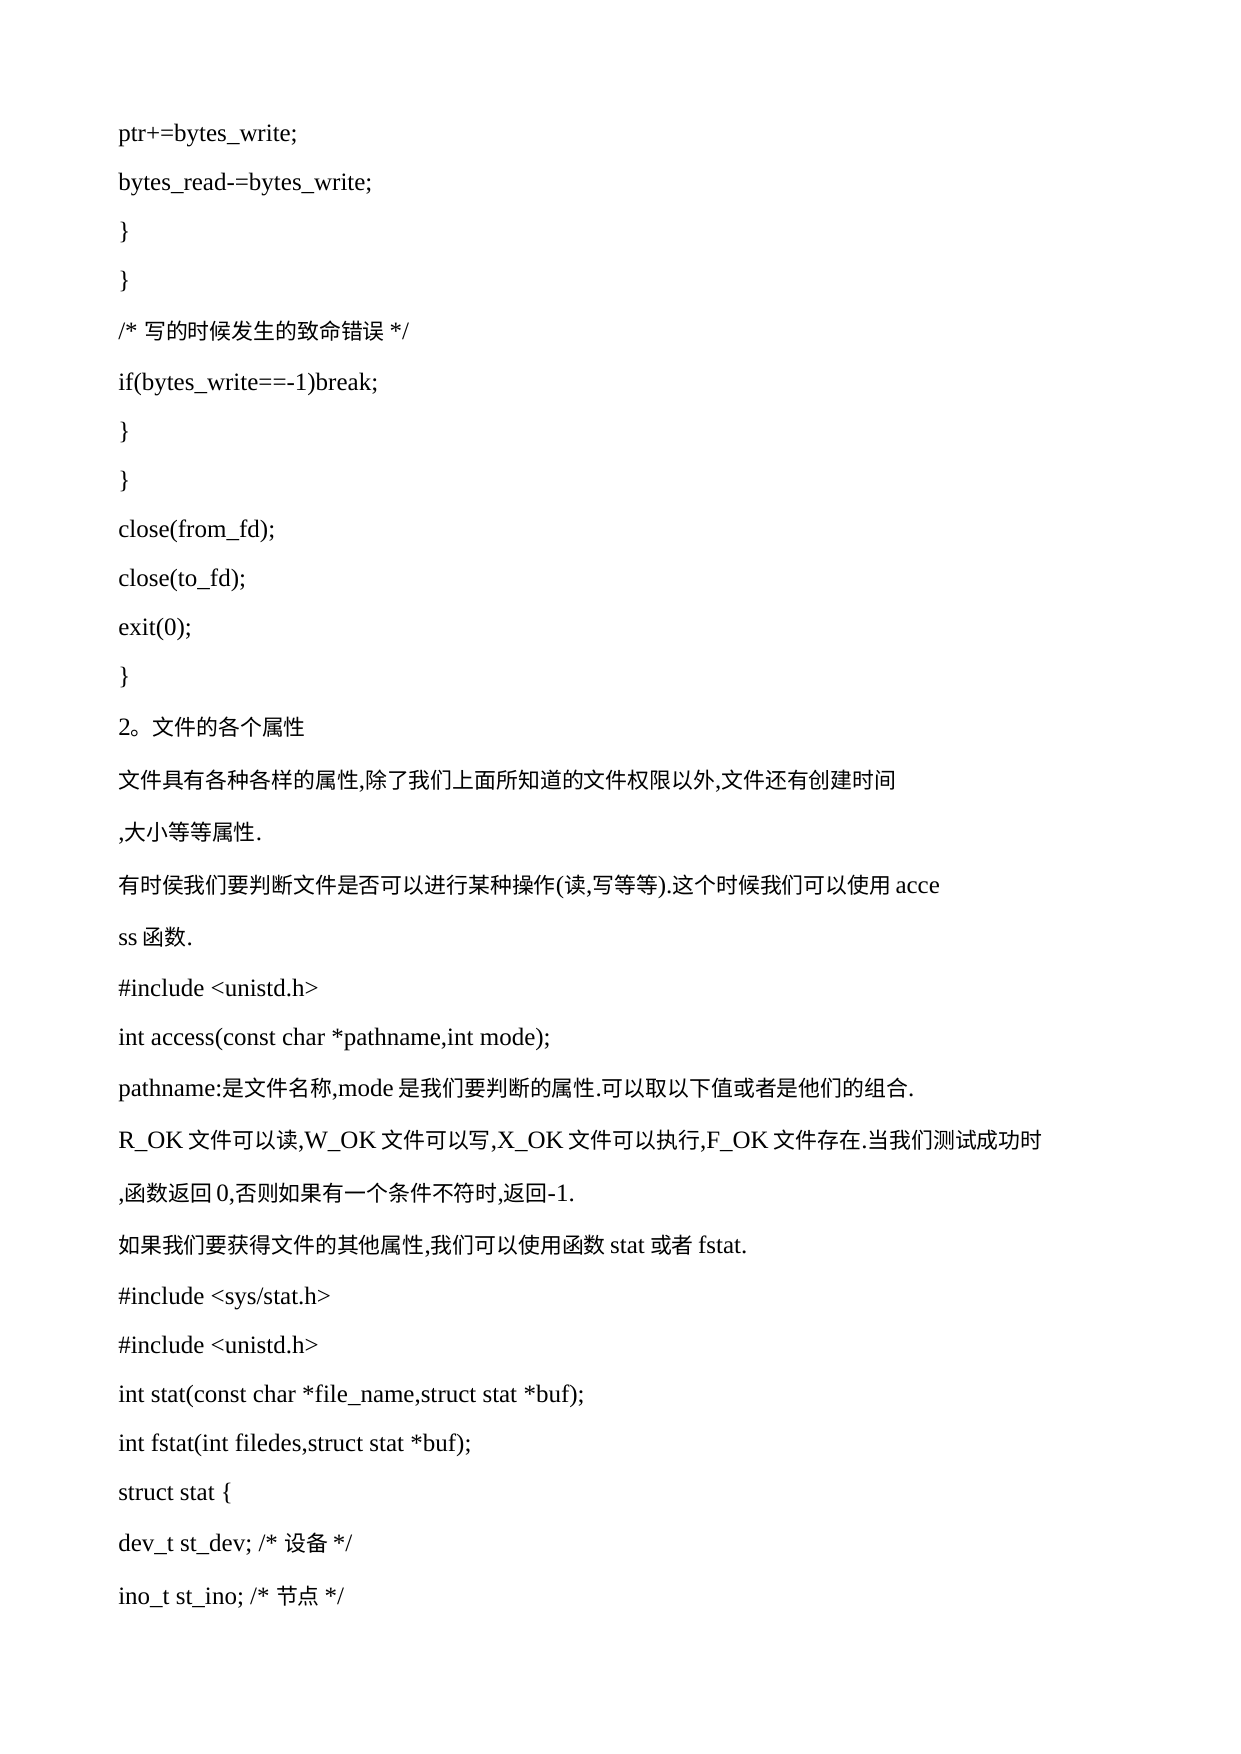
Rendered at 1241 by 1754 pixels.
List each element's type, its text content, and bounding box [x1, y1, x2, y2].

text dev_t st_dev; /* 设备 */ [118, 1526, 1122, 1558]
text } [118, 416, 1122, 445]
text } [118, 465, 1122, 494]
text int access(const char *pathname,int mode); [118, 1022, 1122, 1051]
text ,函数返回0,否则如果有一个条件不符时,返回-1. [118, 1176, 1122, 1208]
text pathname:是文件名称,mode是我们要判断的属性.可以取以下值或者是他们的组合. [118, 1071, 1122, 1103]
text struct stat { [118, 1477, 1122, 1506]
text close(from_fd); [118, 514, 1122, 543]
text int stat(const char *file_name,struct stat *buf); [118, 1379, 1122, 1408]
text #include <unistd.h> [118, 1330, 1122, 1359]
text 文件具有各种各样的属性,除了我们上面所知道的文件权限以外,文件还有创建时间 [118, 763, 1122, 794]
text #include <sys/stat.h> [118, 1281, 1122, 1310]
text 2。文件的各个属性 [118, 710, 1122, 742]
text bytes_read-=bytes_write; [118, 167, 1122, 196]
text ptr+=bytes_write; [118, 118, 1122, 147]
text R_OK文件可以读,W_OK文件可以写,X_OK文件可以执行,F_OK文件存在.当我们测试成功时 [118, 1123, 1122, 1155]
text ino_t st_ino; /* 节点 */ [118, 1579, 1122, 1610]
text if(bytes_write==-1)break; [118, 367, 1122, 396]
text int fstat(int filedes,struct stat *buf); [118, 1428, 1122, 1457]
text ss函数. [118, 920, 1122, 952]
text /* 写的时候发生的致命错误 */ [118, 314, 1122, 346]
text } [118, 661, 1122, 690]
text } [118, 216, 1122, 245]
text 有时侯我们要判断文件是否可以进行某种操作(读,写等等).这个时候我们可以使用acce [118, 868, 1122, 899]
text } [118, 265, 1122, 294]
text ,大小等等属性. [118, 815, 1122, 847]
text #include <unistd.h> [118, 973, 1122, 1002]
text close(to_fd); [118, 563, 1122, 592]
text 如果我们要获得文件的其他属性,我们可以使用函数stat或者fstat. [118, 1228, 1122, 1260]
text exit(0); [118, 612, 1122, 641]
